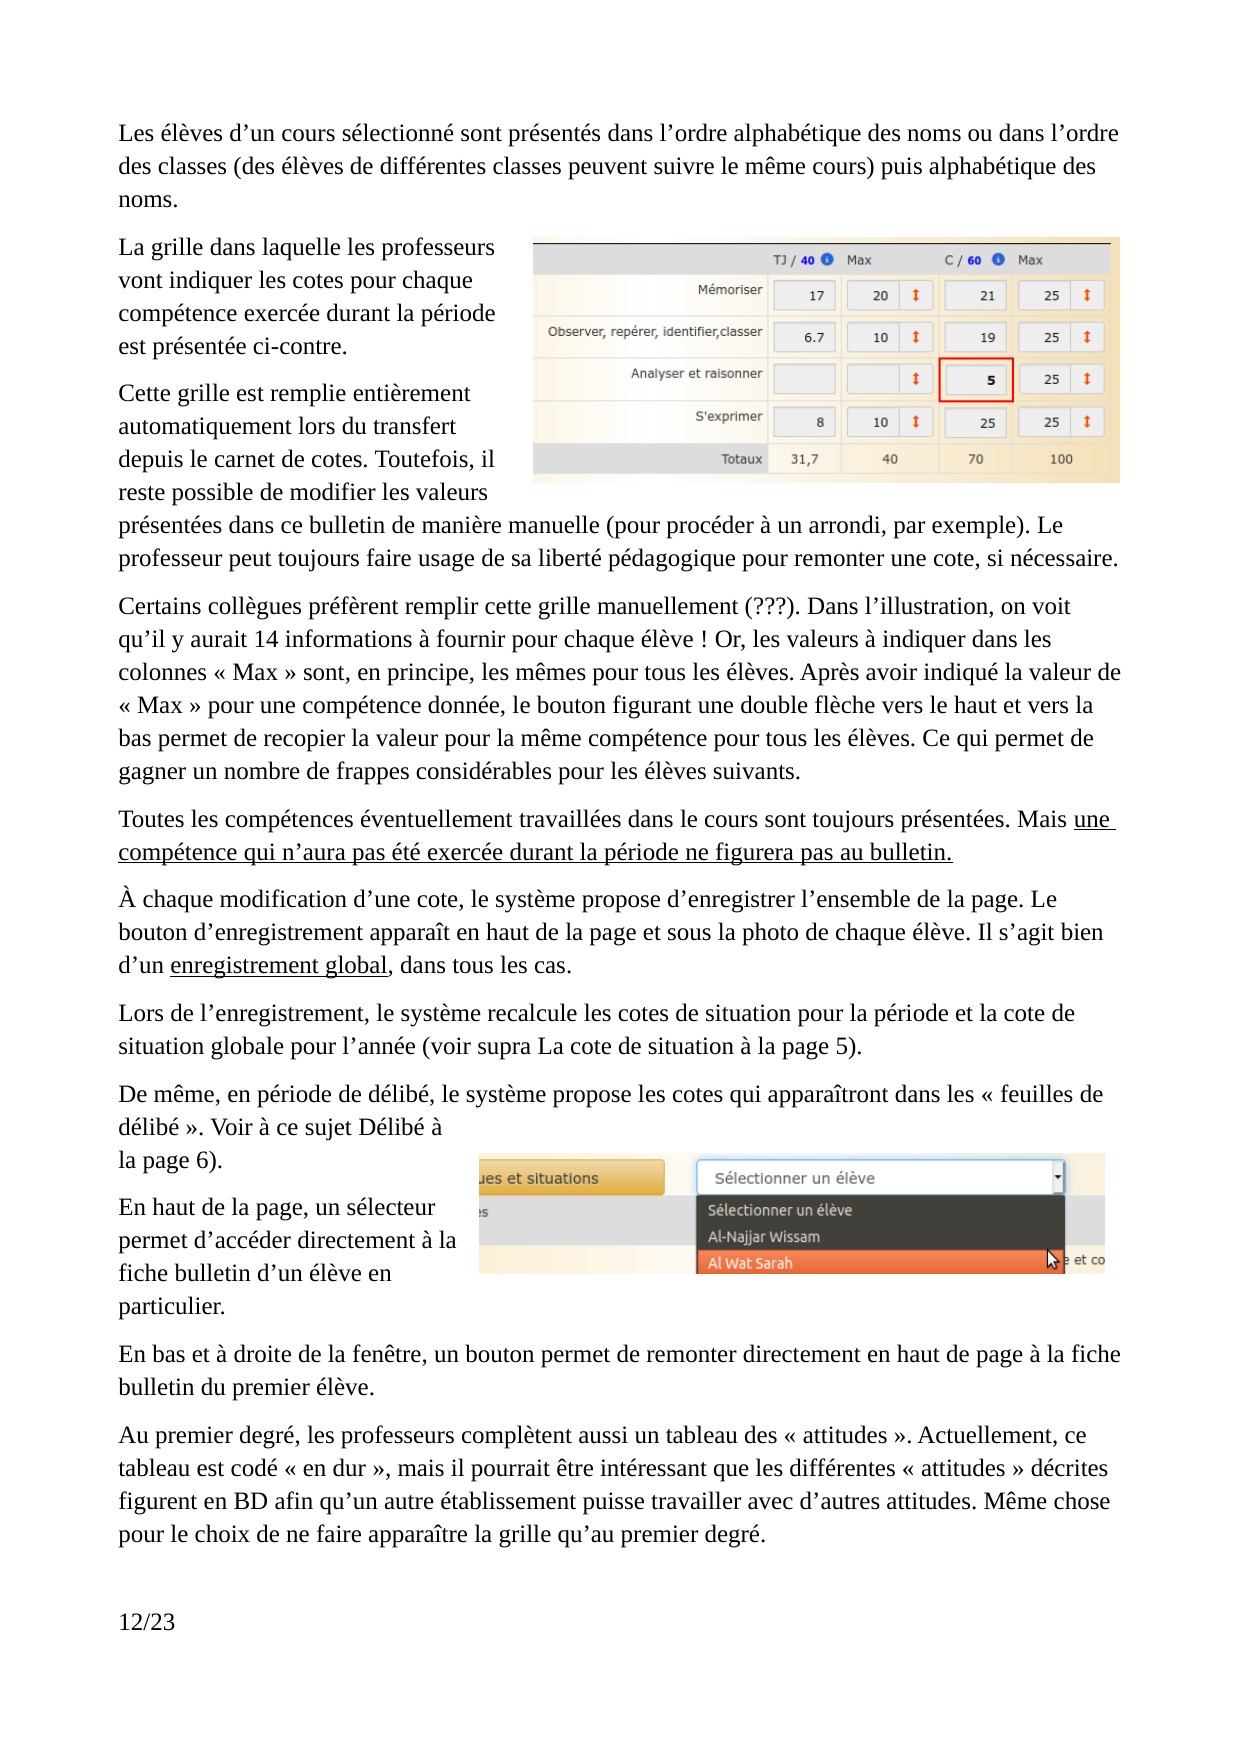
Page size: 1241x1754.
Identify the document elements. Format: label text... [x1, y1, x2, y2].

text En bas et à droite de la fenêtre, un bouton permet de remonter directement en haut de page à la fiche bulletin du premier élève. [118, 1339, 1122, 1401]
text Les élèves d’un cours sélectionné sont présentés dans l’ordre alphabétique des noms ou dans l’ordre des classes (des élèves de différentes classes peuvent suivre le même cours) puis alphabétique des noms. [118, 118, 1122, 213]
text De même, en période de délibé, le système propose les cotes qui apparaîtront dans les « feuilles de délibé ». Voir à ce sujet Délibé à la page 6). [118, 1079, 1122, 1173]
text Cette grille est remplie entièrement automatiquement lors du transfert depuis le carnet de cotes. Toutefois, il reste possible de modifier les valeurs présentées dans ce bulletin de manière manuelle (pour procéder à un arrondi, par exemple). Le professeur peut toujours faire usage de sa liberté pédagogique pour remonter une cote, si nécessaire. [118, 378, 1122, 572]
text Certains collègues préfèrent remplir cette grille manuellement (???). Dans l’illustration, on voit qu’il y aurait 14 informations à fournir pour chaque élève ! Or, les valeurs à indiquer dans les colonnes « Max » sont, en principe, les mêmes pour tous les élèves. Après avoir indiqué la valeur de « Max » pour une compétence donnée, le bouton figurant une double flèche vers le haut et vers la bas permet de recopier la valeur pour la même compétence pour tous les élèves. Ce qui permet de gagner un nombre de frappes considérables pour les élèves suivants. [118, 591, 1122, 785]
picture [533, 237, 1121, 483]
text Lors de l’enregistrement, le système recalcule les cotes de situation pour la période et la cote de situation globale pour l’année (voir supra La cote de situation à la page 5). [118, 998, 1122, 1060]
text La grille dans laquelle les professeurs vont indiquer les cotes pour chaque compétence exercée durant la période est présentée ci-contre. [118, 232, 1122, 359]
text Au premier degré, les professeurs complètent aussi un tableau des « attitudes ». Actuellement, ce tableau est codé « en dur », mais il pourrait être intéressant que les différentes « attitudes » décrites figurent en BD afin qu’un autre établissement puisse travailler avec d’autres attitudes. Même chose pour le choix de ne faire apparaître la grille qu’au premier degré. [118, 1420, 1122, 1547]
text Toutes les compétences éventuellement travaillées dans le cours sont toujours présentées. Mais une compétence qui n’aura pas été exercée durant la période ne figurera pas au bulletin. [118, 804, 1122, 866]
text En haut de la page, un sélecteur permet d’accéder directement à la fiche bulletin d’un élève en particulier. [118, 1192, 1122, 1320]
picture [479, 1153, 1105, 1274]
text À chaque modification d’une cote, le système propose d’enregistrer l’ensemble de la page. Le bouton d’enregistrement apparaît en haut de la page et sous la photo de chaque élève. Il s’agit bien d’un enregistrement global, dans tous les cas. [118, 884, 1122, 979]
